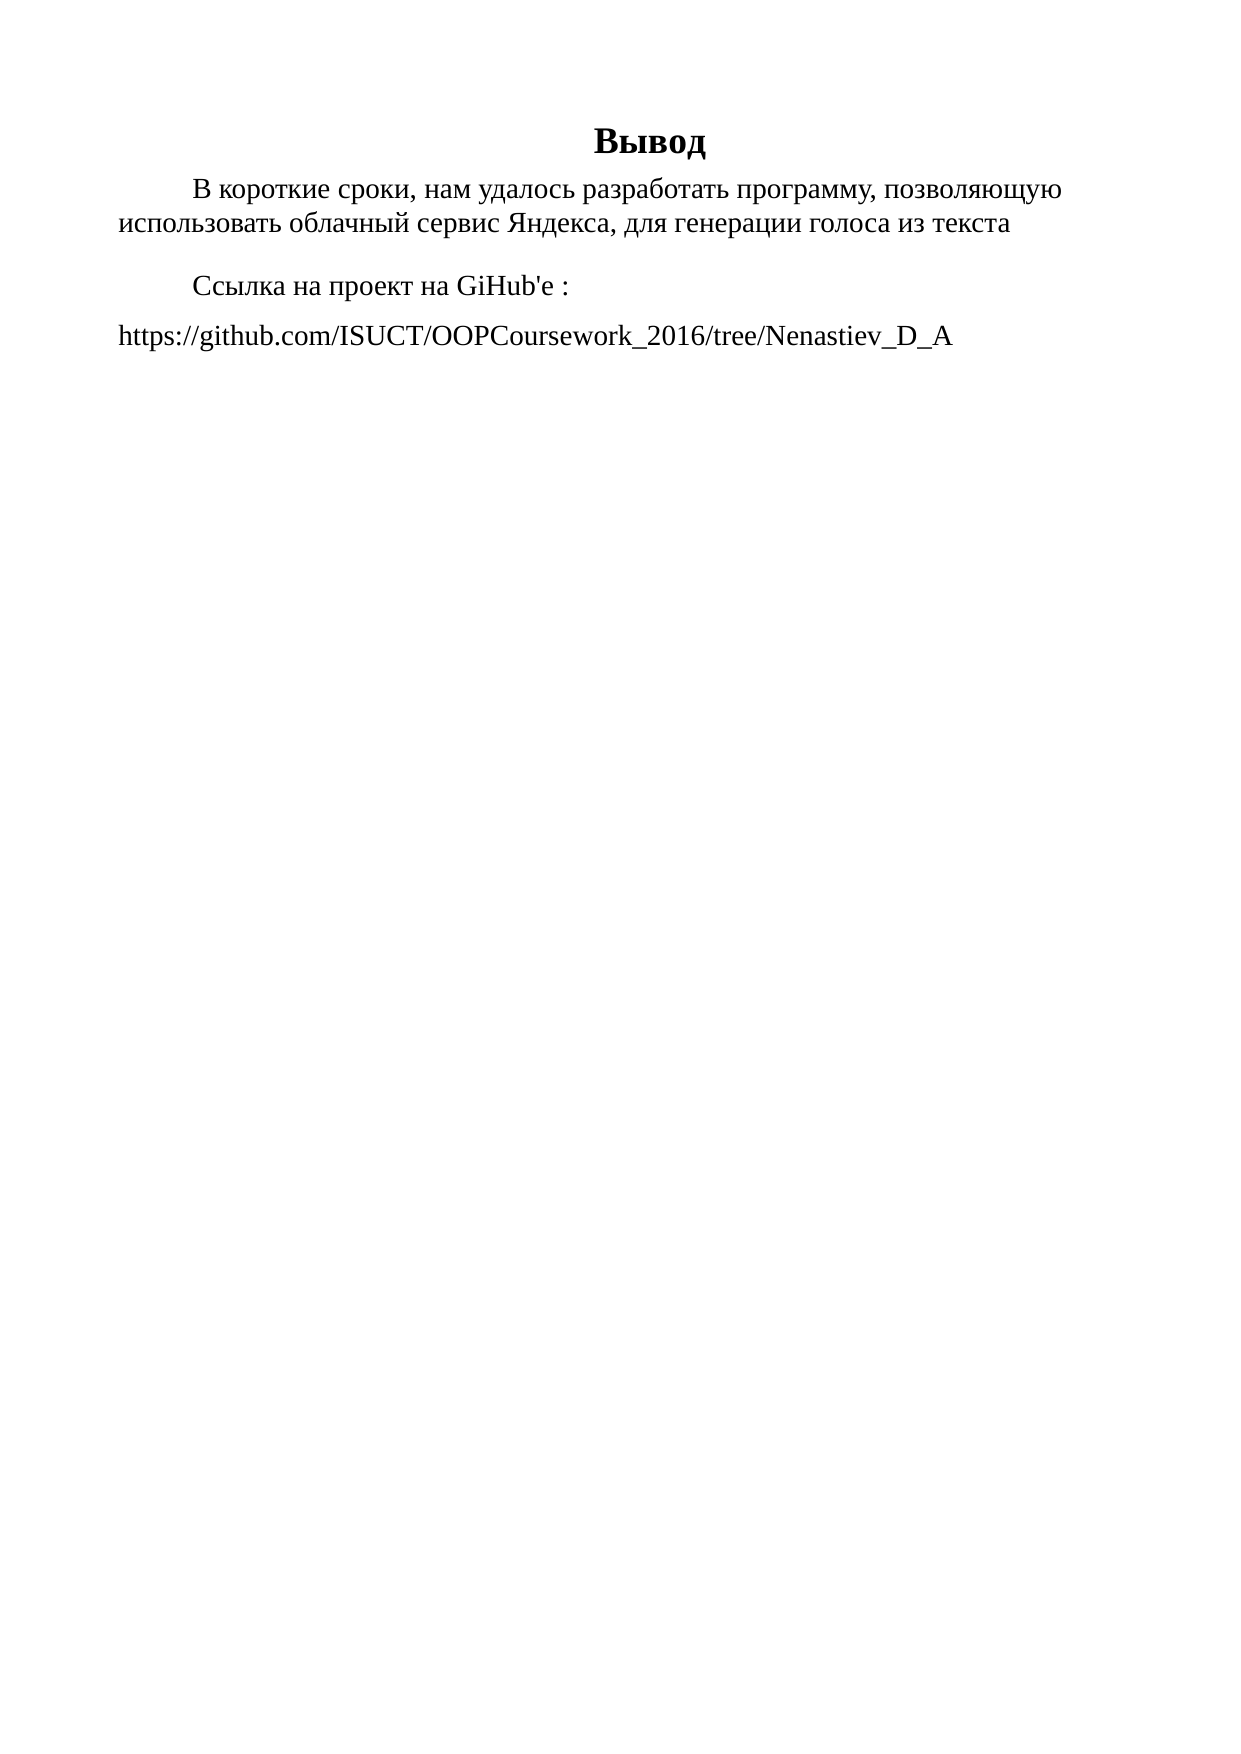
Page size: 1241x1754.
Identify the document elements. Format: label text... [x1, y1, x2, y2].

text Вывод [118, 118, 1181, 161]
text Ссылка на проект на GiHub'e : https://github.com/ISUCT/OOPCoursework_2016/tree/Nenastiev_D_A [118, 268, 1181, 352]
text В короткие сроки, нам удалось разработать программу, позволяющую использовать облачный сервис Яндекса, для генерации голоса из текста [118, 172, 1181, 239]
